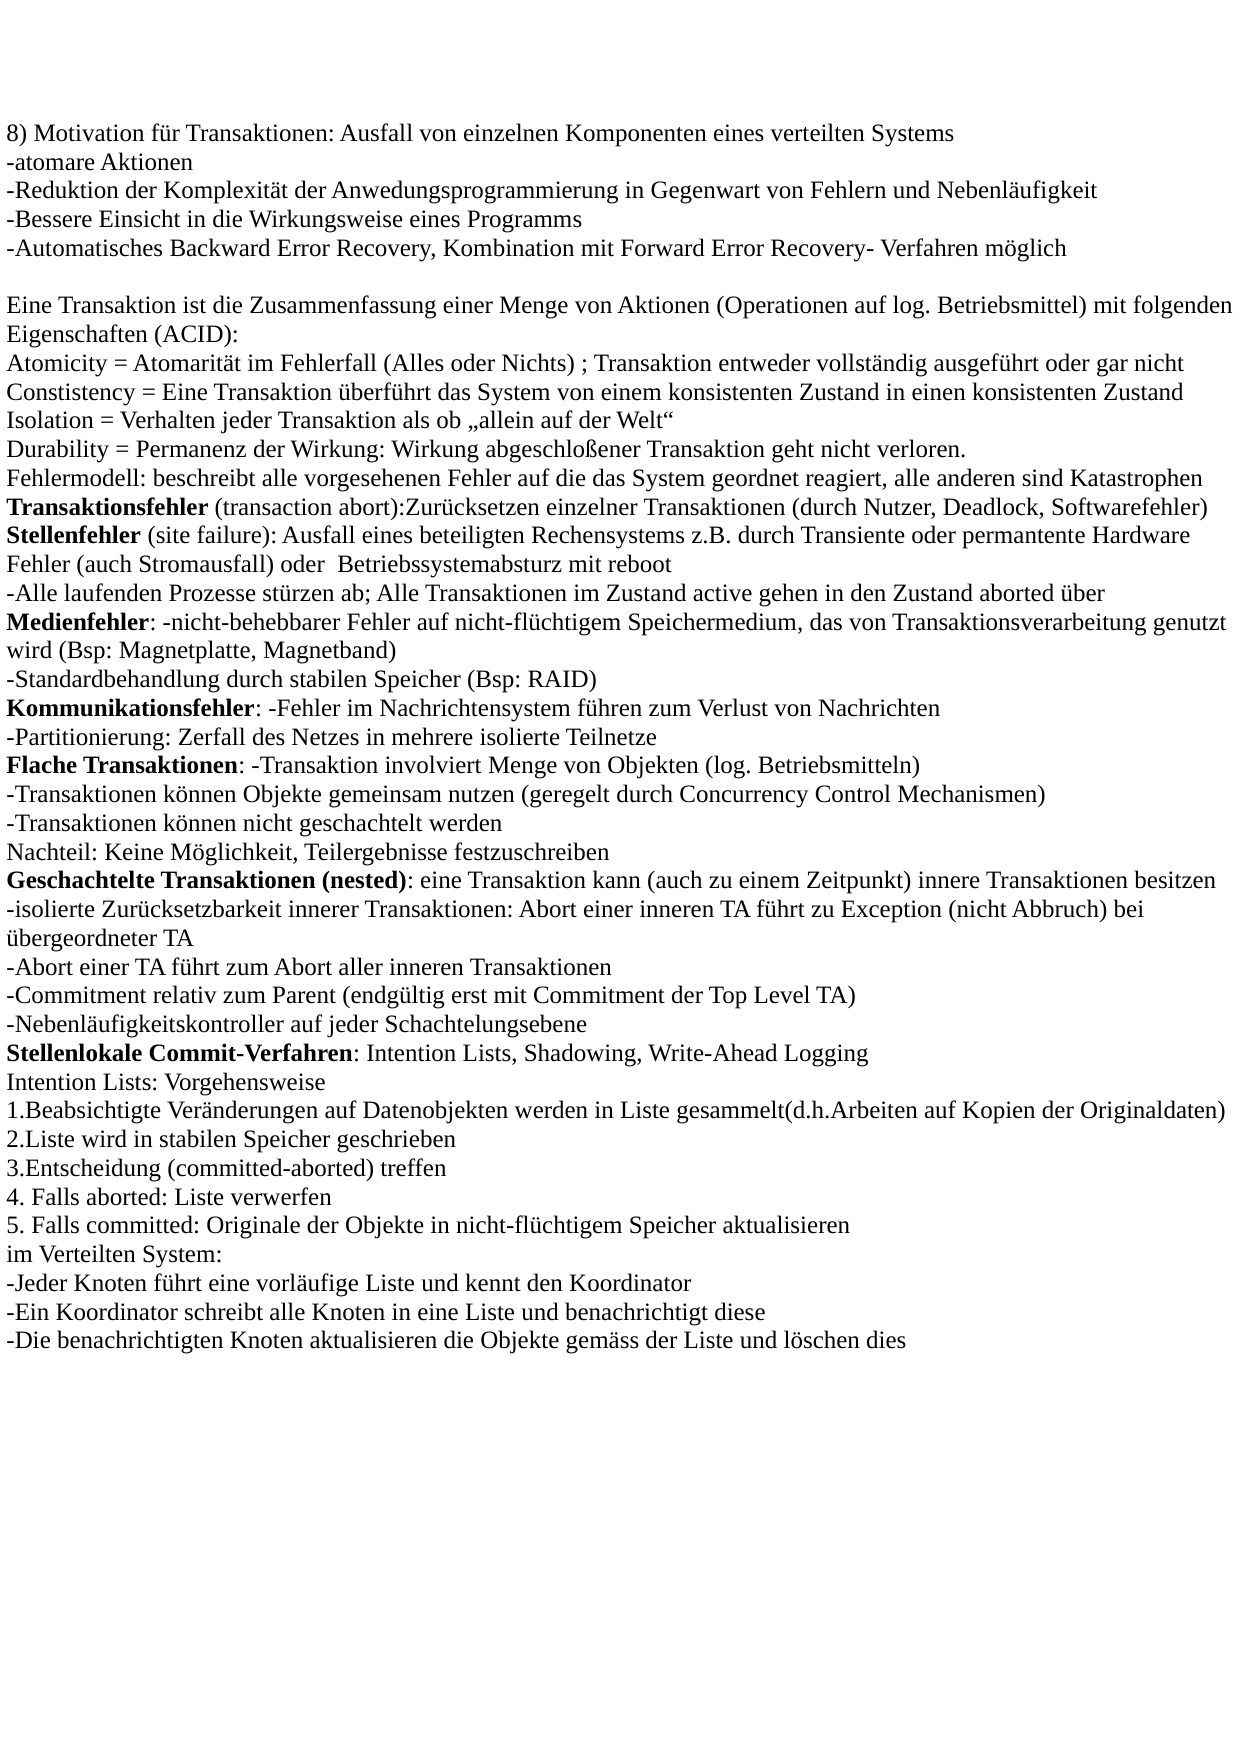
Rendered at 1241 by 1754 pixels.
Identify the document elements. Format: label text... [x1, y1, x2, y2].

text -Ein Koordinator schreibt alle Knoten in eine Liste und benachrichtigt diese [6, 1297, 1240, 1326]
list 4. Falls aborted: Liste verwerfen [6, 1182, 1240, 1211]
list -Bessere Einsicht in die Wirkungsweise eines Programms [6, 204, 1240, 233]
text -Abort einer TA führt zum Abort aller inneren Transaktionen [6, 952, 1240, 981]
text Medienfehler: -nicht-behebbarer Fehler auf nicht-flüchtigem Speichermedium, das von Transaktionsverarbeitung genutzt wird (Bsp: Magnetplatte, Magnetband) [6, 607, 1240, 664]
text -Alle laufenden Prozesse stürzen ab; Alle Transaktionen im Zustand active gehen in den Zustand aborted über [6, 578, 1240, 607]
text Nachteil: Keine Möglichkeit, Teilergebnisse festzuschreiben [6, 837, 1240, 866]
text Isolation = Verhalten jeder Transaktion als ob „allein auf der Welt“ [6, 406, 1240, 434]
text Fehlermodell: beschreibt alle vorgesehenen Fehler auf die das System geordnet reagiert, alle anderen sind Katastrophen [6, 463, 1240, 492]
text Stellenlokale Commit-Verfahren: Intention Lists, Shadowing, Write-Ahead Logging [6, 1038, 1240, 1067]
text Stellenfehler (site failure): Ausfall eines beteiligten Rechensystems z.B. durch Transiente oder permantente Hardware Fehler (auch Stromausfall) oder Betriebssystemabsturz mit reboot [6, 521, 1240, 578]
text Eigenschaften (ACID): [6, 319, 1240, 348]
text -Transaktionen können Objekte gemeinsam nutzen (geregelt durch Concurrency Control Mechanismen) [6, 779, 1240, 808]
text Transaktionsfehler (transaction abort):Zurücksetzen einzelner Transaktionen (durch Nutzer, Deadlock, Softwarefehler) [6, 492, 1240, 521]
list -atomare Aktionen [6, 147, 1240, 176]
list -Reduktion der Komplexität der Anwedungsprogrammierung in Gegenwart von Fehlern und Nebenläufigkeit [6, 176, 1240, 204]
text Atomicity = Atomarität im Fehlerfall (Alles oder Nichts) ; Transaktion entweder vollständig ausgeführt oder gar nicht [6, 348, 1240, 377]
text -Partitionierung: Zerfall des Netzes in mehrere isolierte Teilnetze [6, 722, 1240, 751]
text Eine Transaktion ist die Zusammenfassung einer Menge von Aktionen (Operationen auf log. Betriebsmittel) mit folgenden [6, 291, 1240, 319]
text im Verteilten System: [6, 1239, 1240, 1268]
text -Automatisches Backward Error Recovery, Kombination mit Forward Error Recovery- Verfahren möglich [6, 233, 1240, 262]
text Durability = Permanenz der Wirkung: Wirkung abgeschloßener Transaktion geht nicht verloren. [6, 434, 1240, 463]
text -Commitment relativ zum Parent (endgültig erst mit Commitment der Top Level TA) [6, 981, 1240, 1009]
text -Standardbehandlung durch stabilen Speicher (Bsp: RAID) [6, 664, 1240, 693]
text -Nebenläufigkeitskontroller auf jeder Schachtelungsebene [6, 1009, 1240, 1038]
text 5. Falls committed: Originale der Objekte in nicht-flüchtigem Speicher aktualisieren [6, 1211, 1240, 1239]
list 3.Entscheidung (committed-aborted) treffen [6, 1153, 1240, 1182]
text Constistency = Eine Transaktion überführt das System von einem konsistenten Zustand in einen konsistenten Zustand [6, 377, 1240, 406]
text Geschachtelte Transaktionen (nested): eine Transaktion kann (auch zu einem Zeitpunkt) innere Transaktionen besitzen [6, 866, 1240, 894]
text -isolierte Zurücksetzbarkeit innerer Transaktionen: Abort einer inneren TA führt zu Exception (nicht Abbruch) bei übergeordneter TA [6, 894, 1240, 952]
list 8) Motivation für Transaktionen: Ausfall von einzelnen Komponenten eines verteilten Systems [6, 118, 1240, 147]
text Flache Transaktionen: -Transaktion involviert Menge von Objekten (log. Betriebsmitteln) [6, 751, 1240, 779]
text -Transaktionen können nicht geschachtelt werden [6, 808, 1240, 837]
text Intention Lists: Vorgehensweise [6, 1067, 1240, 1096]
text -Jeder Knoten führt eine vorläufige Liste und kennt den Koordinator [6, 1268, 1240, 1297]
text Kommunikationsfehler: -Fehler im Nachrichtensystem führen zum Verlust von Nachrichten [6, 693, 1240, 722]
text 1.Beabsichtigte Veränderungen auf Datenobjekten werden in Liste gesammelt(d.h.Arbeiten auf Kopien der Originaldaten) 2.Liste wird in stabilen Speicher geschrieben [6, 1096, 1240, 1153]
text -Die benachrichtigten Knoten aktualisieren die Objekte gemäss der Liste und löschen dies [6, 1326, 1240, 1354]
